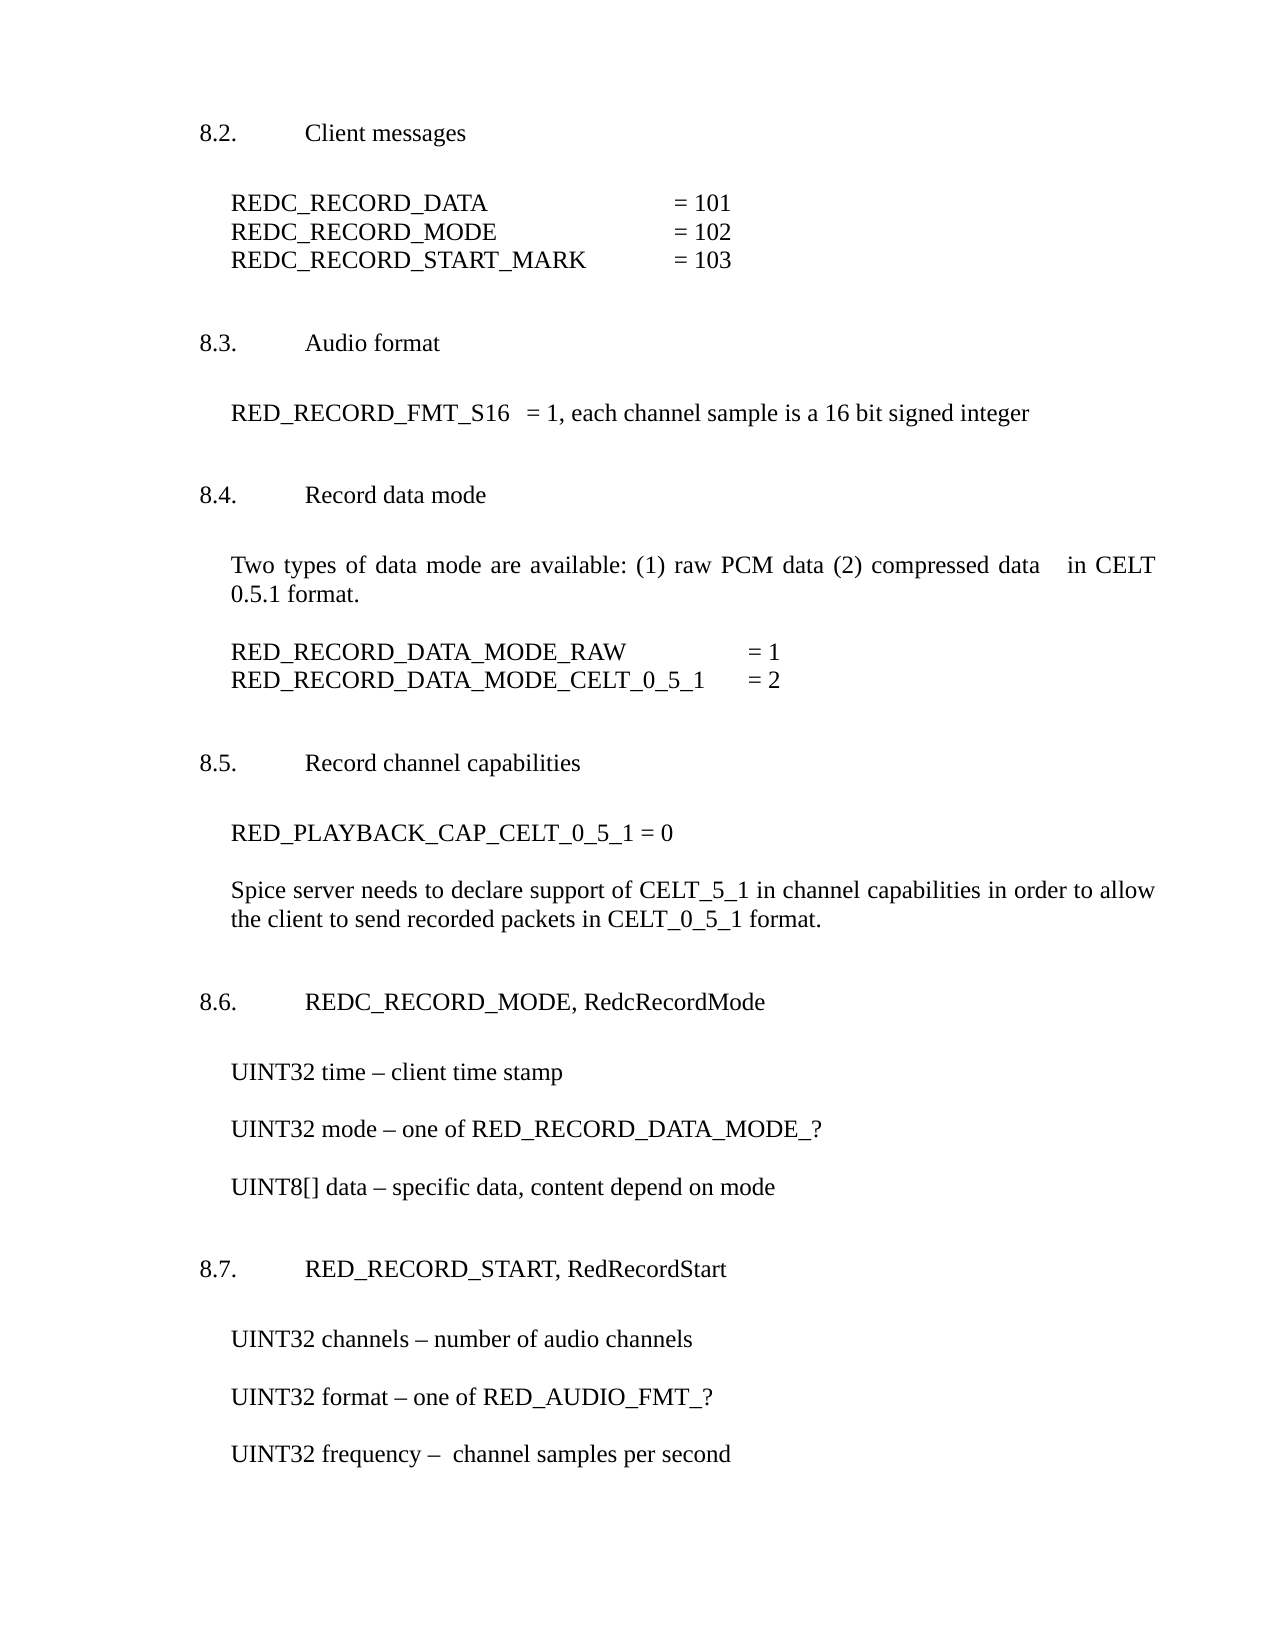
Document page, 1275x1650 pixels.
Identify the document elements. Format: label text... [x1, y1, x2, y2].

list UINT8[] data – specific data, content depend on mode [193, 1172, 1157, 1201]
list UINT32 time – client time stamp [193, 1057, 1157, 1086]
list REDC_RECORD_DATA = 101 [193, 188, 1157, 217]
list RED_RECORD_FMT_S16 = 1, each channel sample is a 16 bit signed integer [193, 398, 1157, 427]
list REDC_RECORD_START_MARK = 103 [193, 246, 1157, 274]
list Two types of data mode are available: (1) raw PCM data (2) compressed data in CELT 0.5.1 format. [193, 551, 1157, 608]
subtitle Audio format [193, 328, 1157, 357]
subtitle Record channel capabilities [193, 748, 1157, 777]
list RED_RECORD_DATA_MODE_CELT_0_5_1 = 2 [193, 666, 1157, 694]
subtitle Client messages [193, 118, 1157, 147]
list RED_RECORD_DATA_MODE_RAW = 1 [193, 637, 1157, 666]
list Spice server needs to declare support of CELT_5_1 in channel capabilities in order to allow the client to send recorded packets in CELT_0_5_1 format. [193, 876, 1157, 933]
list UINT32 frequency – channel samples per second [193, 1439, 1157, 1468]
subtitle Record data mode [193, 481, 1157, 509]
list UINT32 mode – one of RED_RECORD_DATA_MODE_? [193, 1114, 1157, 1143]
subtitle REDC_RECORD_MODE, RedcRecordMode [193, 987, 1157, 1016]
list RED_PLAYBACK_CAP_CELT_0_5_1 = 0 [193, 818, 1157, 847]
list REDC_RECORD_MODE = 102 [193, 217, 1157, 246]
subtitle RED_RECORD_START, RedRecordStart [193, 1254, 1157, 1283]
list UINT32 channels – number of audio channels [193, 1324, 1157, 1353]
list UINT32 format – one of RED_AUDIO_FMT_? [193, 1382, 1157, 1411]
